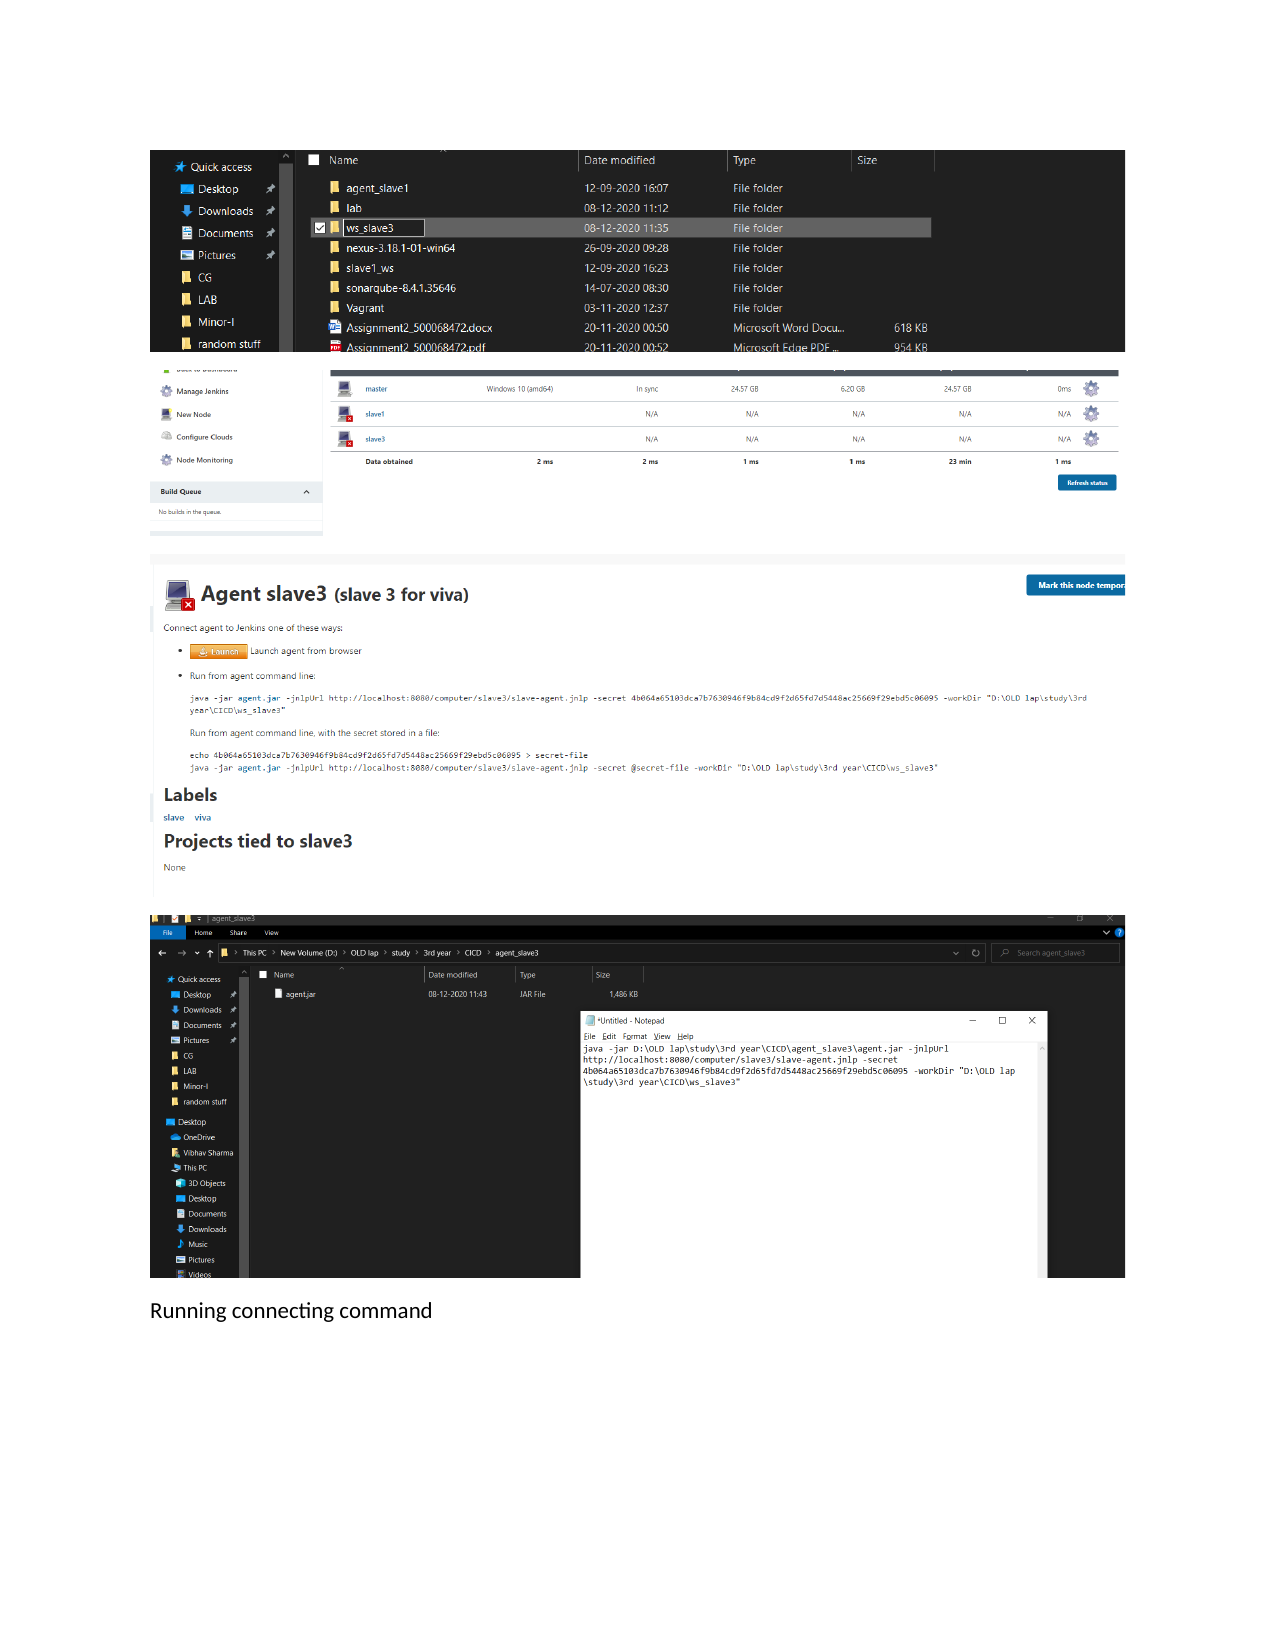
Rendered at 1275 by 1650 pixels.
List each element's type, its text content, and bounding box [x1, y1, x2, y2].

picture [150, 915, 1125, 1278]
picture [150, 554, 1125, 897]
picture [150, 370, 1125, 536]
picture [150, 150, 1125, 352]
text Running connecting command [150, 1296, 1125, 1324]
